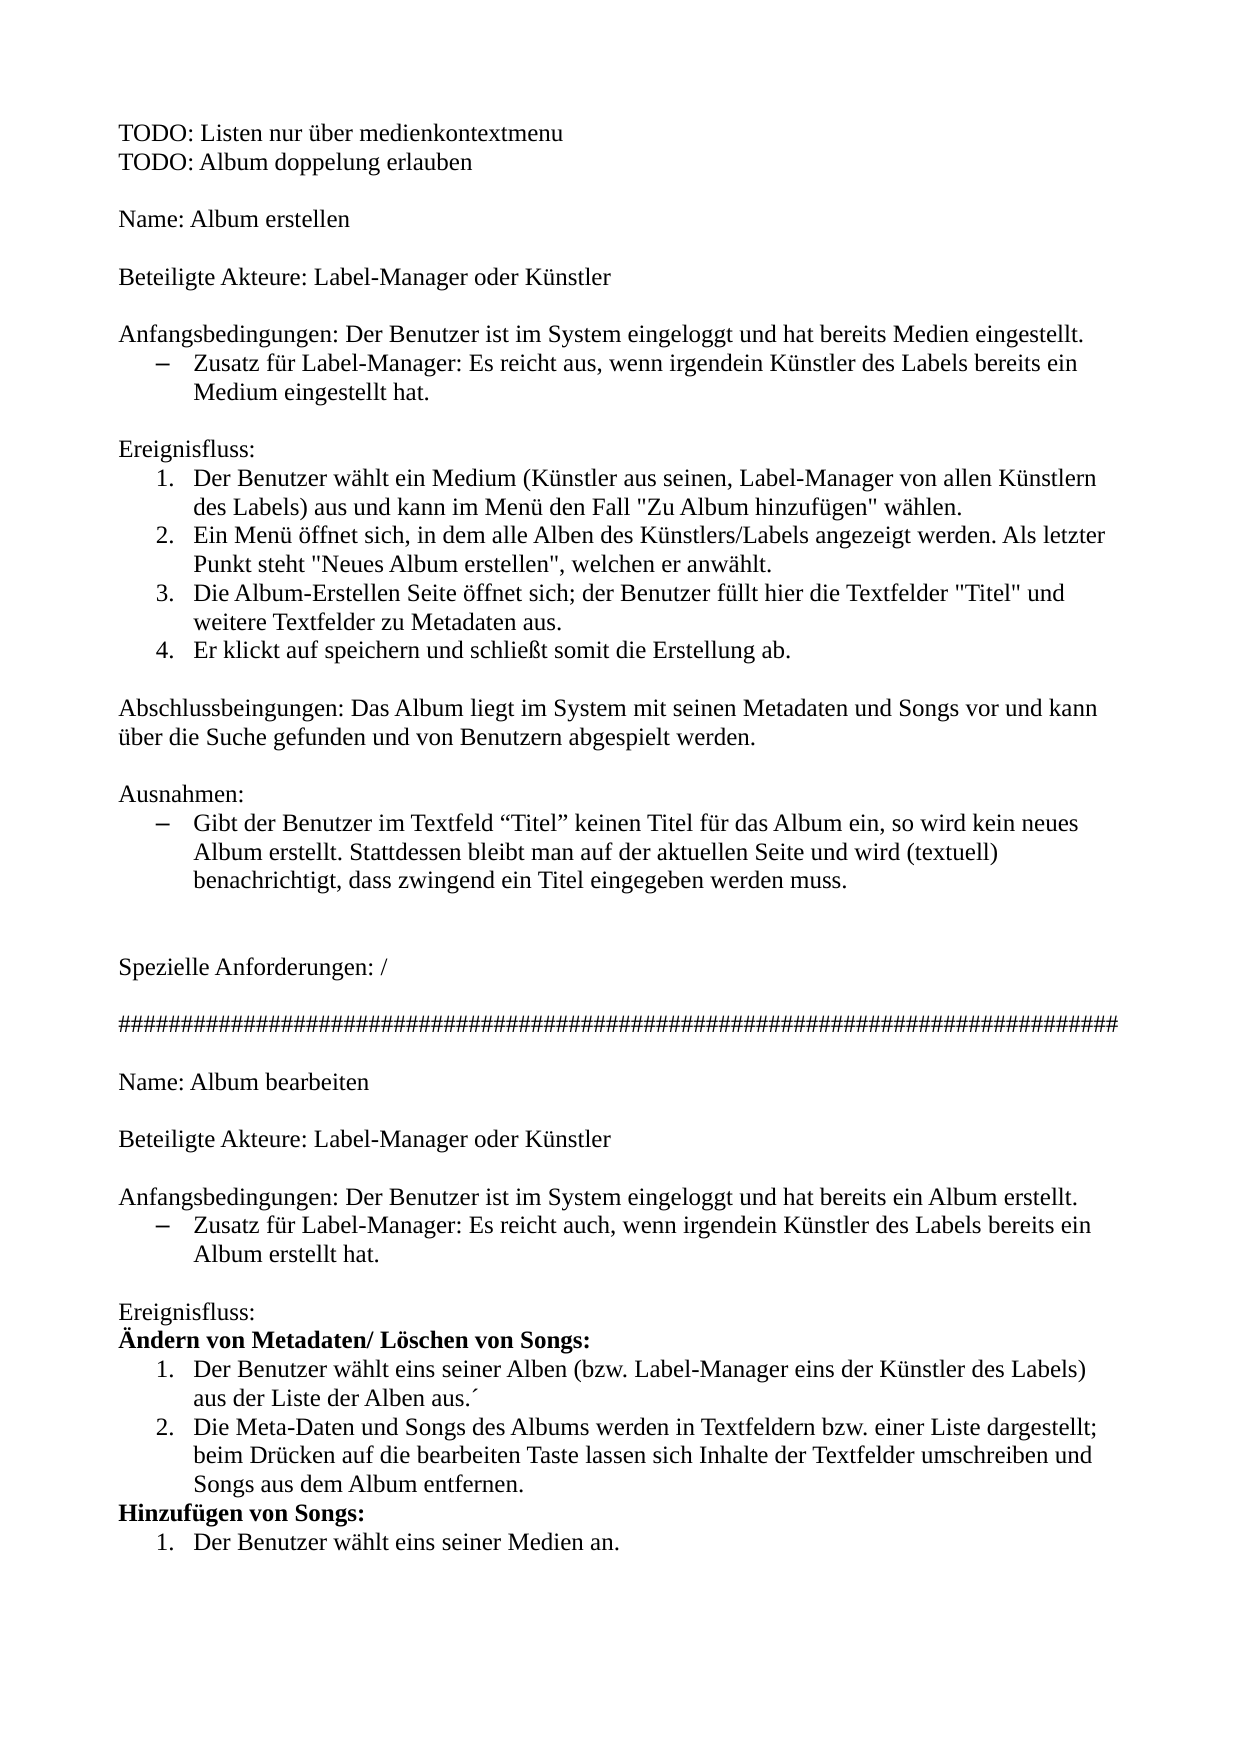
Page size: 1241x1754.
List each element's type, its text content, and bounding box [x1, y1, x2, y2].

text Beteiligte Akteure: Label-Manager oder Künstler [118, 1124, 1122, 1153]
list Gibt der Benutzer im Textfeld “Titel” keinen Titel für das Album ein, so wird kein neues Album erstellt. Stattdessen bleibt man auf der aktuellen Seite und wird (textuell) benachrichtigt, dass zwingend ein Titel eingegeben werden muss. [156, 808, 1122, 894]
text TODO: Album doppelung erlauben [118, 147, 1122, 176]
list Zusatz für Label-Manager: Es reicht aus, wenn irgendein Künstler des Labels bereits ein Medium eingestellt hat. [156, 348, 1122, 406]
list Er klickt auf speichern und schließt somit die Erstellung ab. [156, 636, 1122, 664]
text Name: Album bearbeiten [118, 1067, 1122, 1096]
text Beteiligte Akteure: Label-Manager oder Künstler [118, 262, 1122, 291]
text Ereignisfluss: [118, 1297, 1122, 1326]
list Der Benutzer wählt eins seiner Alben (bzw. Label-Manager eins der Künstler des Labels) aus der Liste der Alben aus.´ [156, 1354, 1122, 1412]
text Abschlussbeingungen: Das Album liegt im System mit seinen Metadaten und Songs vor und kann über die Suche gefunden und von Benutzern abgespielt werden. [118, 693, 1122, 751]
list Die Meta-Daten und Songs des Albums werden in Textfeldern bzw. einer Liste dargestellt; beim Drücken auf die bearbeiten Taste lassen sich Inhalte der Textfelder umschreiben und Songs aus dem Album entfernen. [156, 1412, 1122, 1498]
list Zusatz für Label-Manager: Es reicht auch, wenn irgendein Künstler des Labels bereits ein Album erstellt hat. [156, 1211, 1122, 1268]
text TODO: Listen nur über medienkontextmenu [118, 118, 1122, 147]
text Ausnahmen: [118, 779, 1122, 808]
list Der Benutzer wählt eins seiner Medien an. [156, 1527, 1122, 1556]
text Ereignisfluss: [118, 434, 1122, 463]
text Spezielle Anforderungen: / [118, 952, 1122, 981]
text Anfangsbedingungen: Der Benutzer ist im System eingeloggt und hat bereits Medien eingestellt. [118, 319, 1122, 348]
text ################################################################################ [118, 1009, 1122, 1038]
list Die Album-Erstellen Seite öffnet sich; der Benutzer füllt hier die Textfelder "Titel" und weitere Textfelder zu Metadaten aus. [156, 578, 1122, 636]
text Ändern von Metadaten/ Löschen von Songs: [118, 1326, 1122, 1354]
list Der Benutzer wählt ein Medium (Künstler aus seinen, Label-Manager von allen Künstlern des Labels) aus und kann im Menü den Fall "Zu Album hinzufügen" wählen. [156, 463, 1122, 521]
text Name: Album erstellen [118, 204, 1122, 233]
list Ein Menü öffnet sich, in dem alle Alben des Künstlers/Labels angezeigt werden. Als letzter Punkt steht "Neues Album erstellen", welchen er anwählt. [156, 521, 1122, 578]
text Anfangsbedingungen: Der Benutzer ist im System eingeloggt und hat bereits ein Album erstellt. [118, 1182, 1122, 1211]
text Hinzufügen von Songs: [118, 1498, 1122, 1527]
